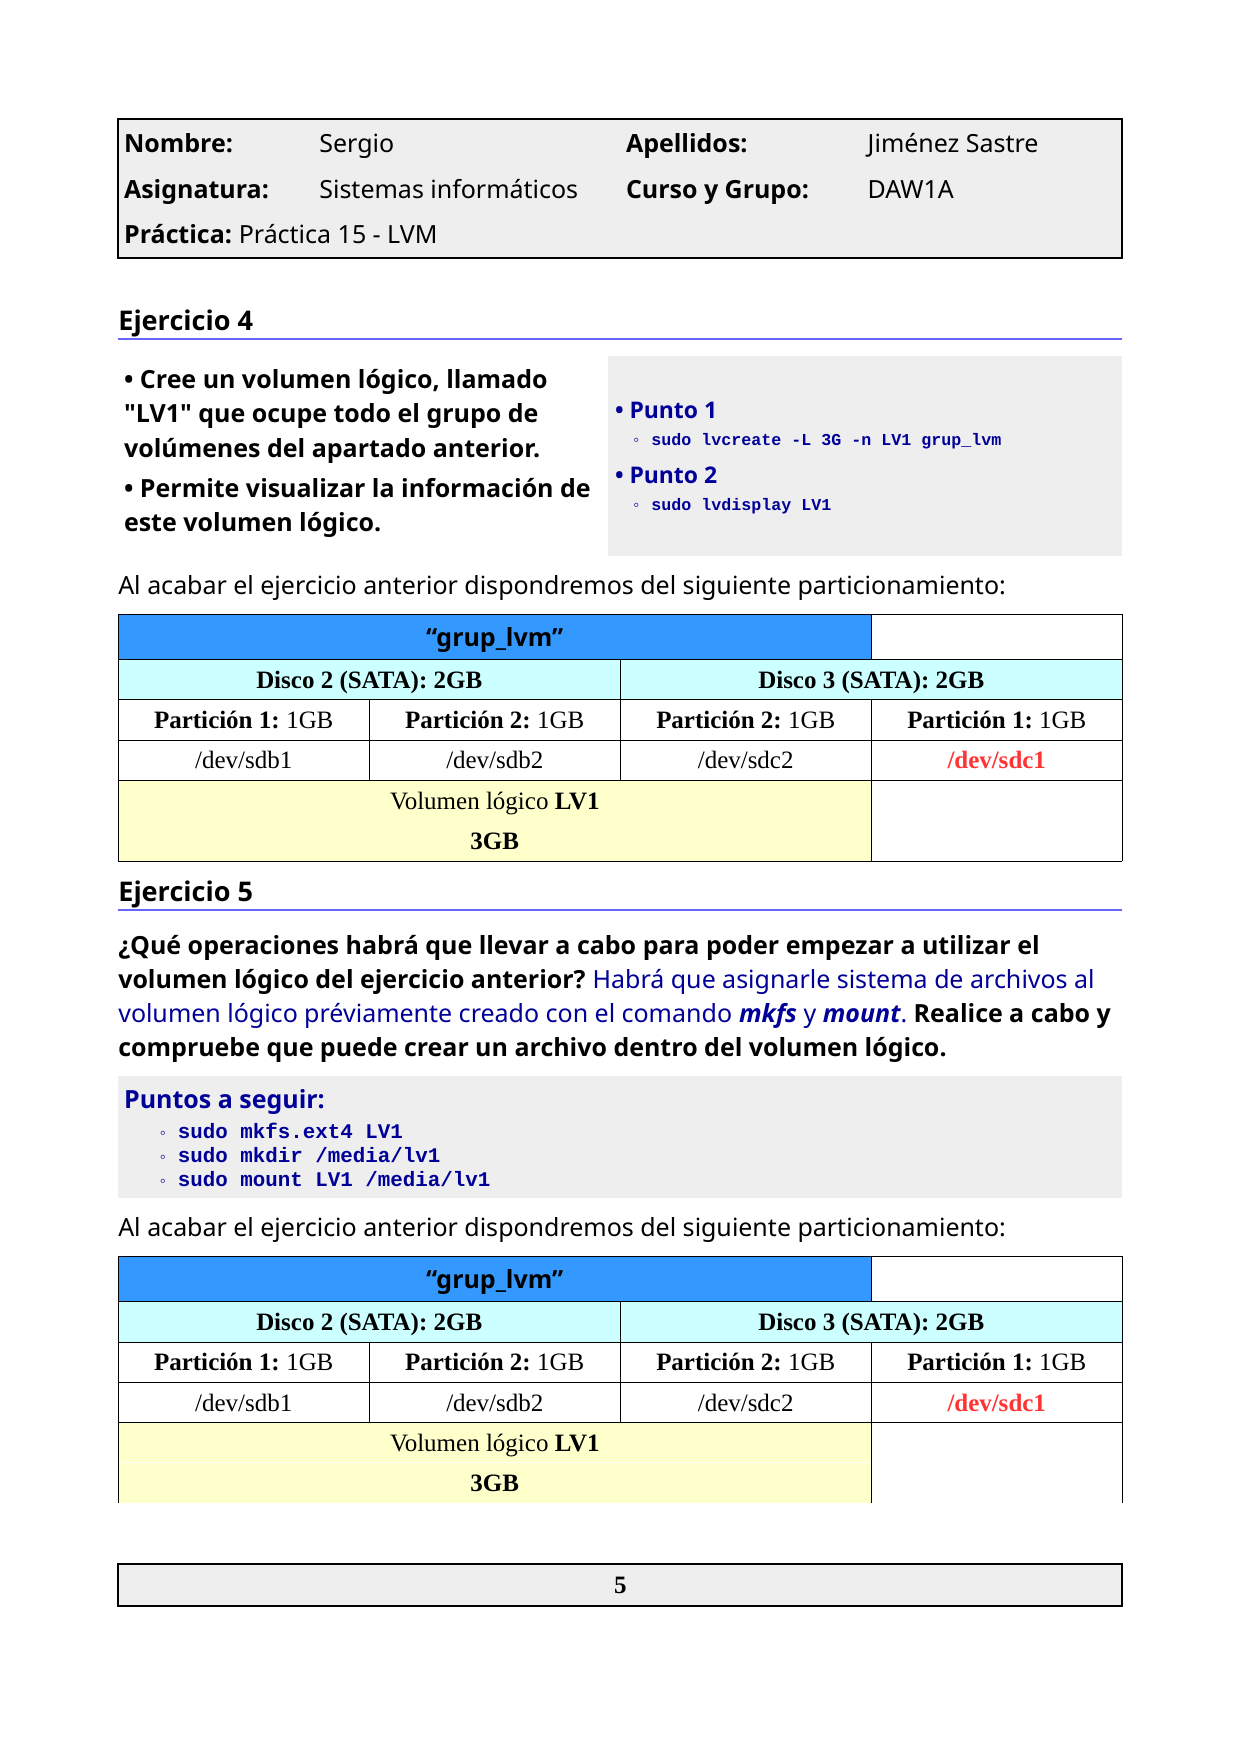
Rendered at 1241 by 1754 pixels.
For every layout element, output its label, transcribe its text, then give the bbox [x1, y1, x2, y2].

table_cell /dev/sdb2 [370, 741, 620, 780]
table_header • Punto 1 ◦ sudo lvcreate -L 3G -n LV1 grup_lvm • Punto 2 ◦ sudo lvdisplay LV1 [608, 356, 1122, 556]
text Al acabar el ejercicio anterior dispondremos del siguiente particionamiento: [118, 1210, 1122, 1244]
table_cell [872, 781, 1122, 820]
table_cell /dev/sdc2 [621, 741, 871, 780]
table_cell [872, 1463, 1122, 1503]
table_cell /dev/sdb2 [370, 1383, 620, 1422]
table_cell /dev/sdc1 [872, 1383, 1122, 1422]
table_cell Partición 1: 1GB [872, 700, 1122, 740]
table_cell [872, 820, 1122, 861]
table_cell /dev/sdc2 [621, 1383, 871, 1422]
table_cell /dev/sdb1 [119, 741, 369, 780]
table_cell Partición 2: 1GB [621, 1343, 871, 1382]
table_cell /dev/sdc1 [872, 741, 1122, 780]
table_cell Partición 1: 1GB [872, 1343, 1122, 1382]
text ¿Qué operaciones habrá que llevar a cabo para poder empezar a utilizar el volumen lógico del ejercicio anterior? Habrá que asignarle sistema de archivos al volumen lógico préviamente creado con el comando mkfs y mount. Realice a cabo y compruebe que puede crear un archivo dentro del volumen lógico. [118, 928, 1122, 1064]
table_cell Partición 2: 1GB [370, 1343, 620, 1382]
table_header [872, 615, 1122, 659]
table_cell Partición 1: 1GB [119, 700, 369, 740]
table_header Puntos a seguir: ◦ sudo mkfs.ext4 LV1 ◦ sudo mkdir /media/lv1 ◦ sudo mount LV1 /media/lv1 [118, 1076, 1122, 1198]
table_cell [872, 1423, 1122, 1462]
table_cell Volumen lógico LV1 [119, 781, 871, 820]
table_cell Disco 3 (SATA): 2GB [621, 660, 1122, 699]
table_cell Partición 2: 1GB [370, 700, 620, 740]
table_header [872, 1257, 1122, 1301]
text Ejercicio 4 [118, 301, 1122, 338]
table_header [118, 911, 1122, 928]
text Ejercicio 5 [118, 872, 1122, 909]
table_cell Volumen lógico LV1 [119, 1423, 871, 1462]
table_cell Disco 2 (SATA): 2GB [119, 1302, 620, 1342]
table_cell 3GB [119, 820, 871, 861]
table_header [118, 340, 1122, 356]
table_cell 3GB [119, 1463, 871, 1503]
table_header “grup_lvm” [119, 615, 871, 659]
text Al acabar el ejercicio anterior dispondremos del siguiente particionamiento: [118, 568, 1122, 602]
table_cell Disco 3 (SATA): 2GB [621, 1302, 1122, 1342]
table_header “grup_lvm” [119, 1257, 871, 1301]
table_header • Cree un volumen lógico, llamado "LV1" que ocupe todo el grupo de volúmenes del apartado anterior. • Permite visualizar la información de este volumen lógico. [118, 356, 608, 556]
table_cell Partición 1: 1GB [119, 1343, 369, 1382]
table_cell Disco 2 (SATA): 2GB [119, 660, 620, 699]
table_cell Partición 2: 1GB [621, 700, 871, 740]
table_cell /dev/sdb1 [119, 1383, 369, 1422]
